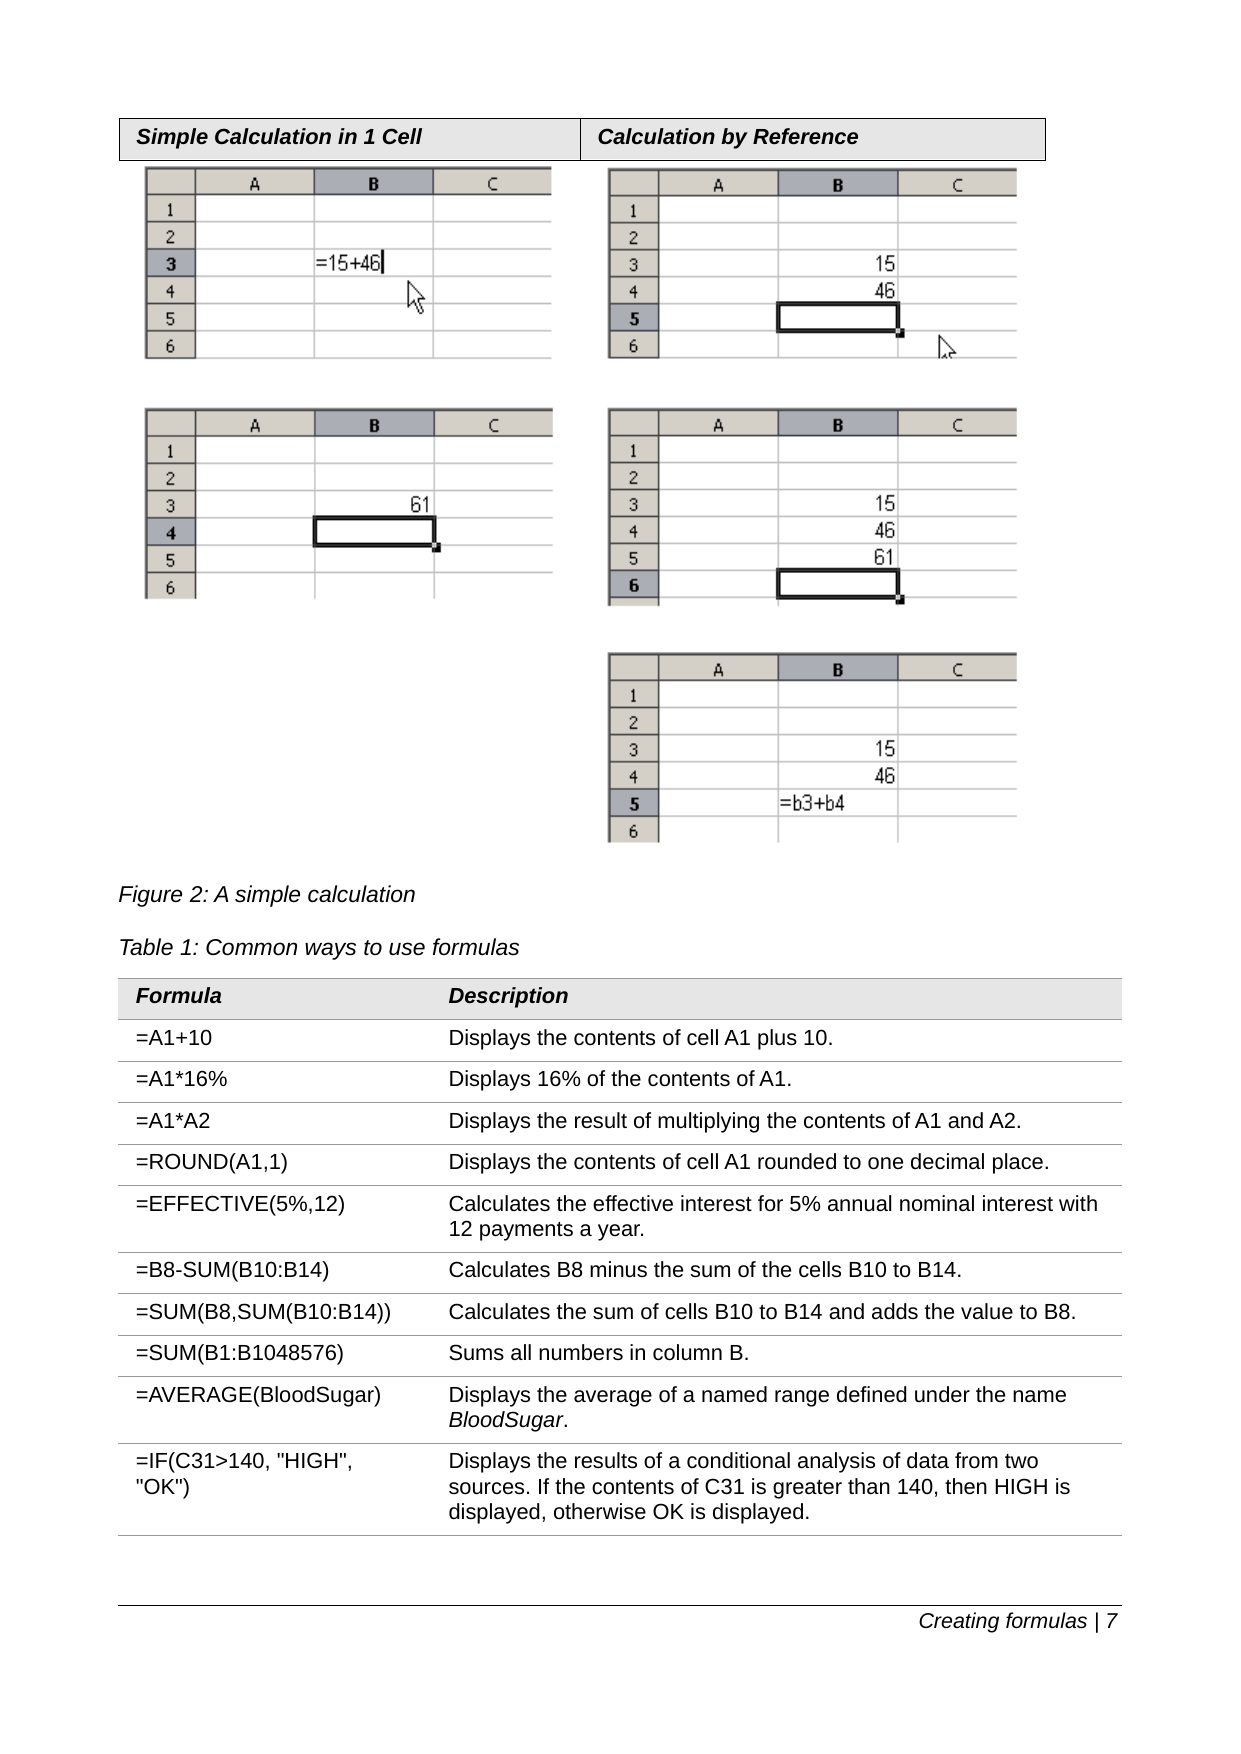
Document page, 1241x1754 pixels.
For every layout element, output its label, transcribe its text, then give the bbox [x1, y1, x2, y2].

table_cell Calculates B8 minus the sum of the cells B10 to B14. [431, 1253, 1122, 1293]
table_cell Displays the contents of cell A1 rounded to one decimal place. [431, 1145, 1122, 1185]
table_cell =IF(C31>140, "HIGH", "OK") [118, 1444, 431, 1534]
table_cell =A1+10 [118, 1020, 431, 1061]
picture [605, 652, 1020, 846]
table_cell Displays the result of multiplying the contents of A1 and A2. [431, 1103, 1122, 1143]
picture [142, 165, 556, 364]
table_cell =SUM(B1:B1048576) [118, 1336, 431, 1376]
table_cell Displays the contents of cell A1 plus 10. [431, 1020, 1122, 1061]
picture [605, 405, 1020, 611]
table_cell [119, 400, 580, 646]
picture [142, 405, 556, 604]
table_cell =ROUND(A1,1) [118, 1145, 431, 1185]
table_cell =B8-SUM(B10:B14) [118, 1253, 431, 1293]
table_cell =A1*16% [118, 1062, 431, 1102]
table_cell =SUM(B8,SUM(B10:B14)) [118, 1294, 431, 1334]
table_cell Displays 16% of the contents of A1. [431, 1062, 1122, 1102]
table_cell Displays the results of a conditional analysis of data from two sources. If the contents of C31 is greater than 140, then HIGH is displayed, otherwise OK is displayed. [431, 1444, 1122, 1534]
table_cell =EFFECTIVE(5%,12) [118, 1186, 431, 1252]
table_header Calculation by Reference [581, 119, 1045, 159]
text Figure 2: A simple calculation [118, 881, 1122, 907]
table_header Formula [118, 979, 431, 1019]
table_cell [580, 161, 1045, 399]
table_cell Calculates the sum of cells B10 to B14 and adds the value to B8. [431, 1294, 1122, 1334]
table_cell [580, 400, 1045, 646]
table_cell Sums all numbers in column B. [431, 1336, 1122, 1376]
table_cell Calculates the effective interest for 5% annual nominal interest with 12 payments a year. [431, 1186, 1122, 1252]
table_cell =A1*A2 [118, 1103, 431, 1143]
table_cell [580, 646, 1045, 881]
table_header Description [431, 979, 1122, 1019]
table_header Simple Calculation in 1 Cell [120, 119, 580, 159]
table_cell Displays the average of a named range defined under the name BloodSugar. [431, 1377, 1122, 1443]
table_cell [119, 646, 580, 881]
table_cell =AVERAGE(BloodSugar) [118, 1377, 431, 1443]
picture [605, 165, 1020, 362]
table_cell [119, 161, 580, 399]
text Table 1: Common ways to use formulas [118, 933, 1122, 960]
